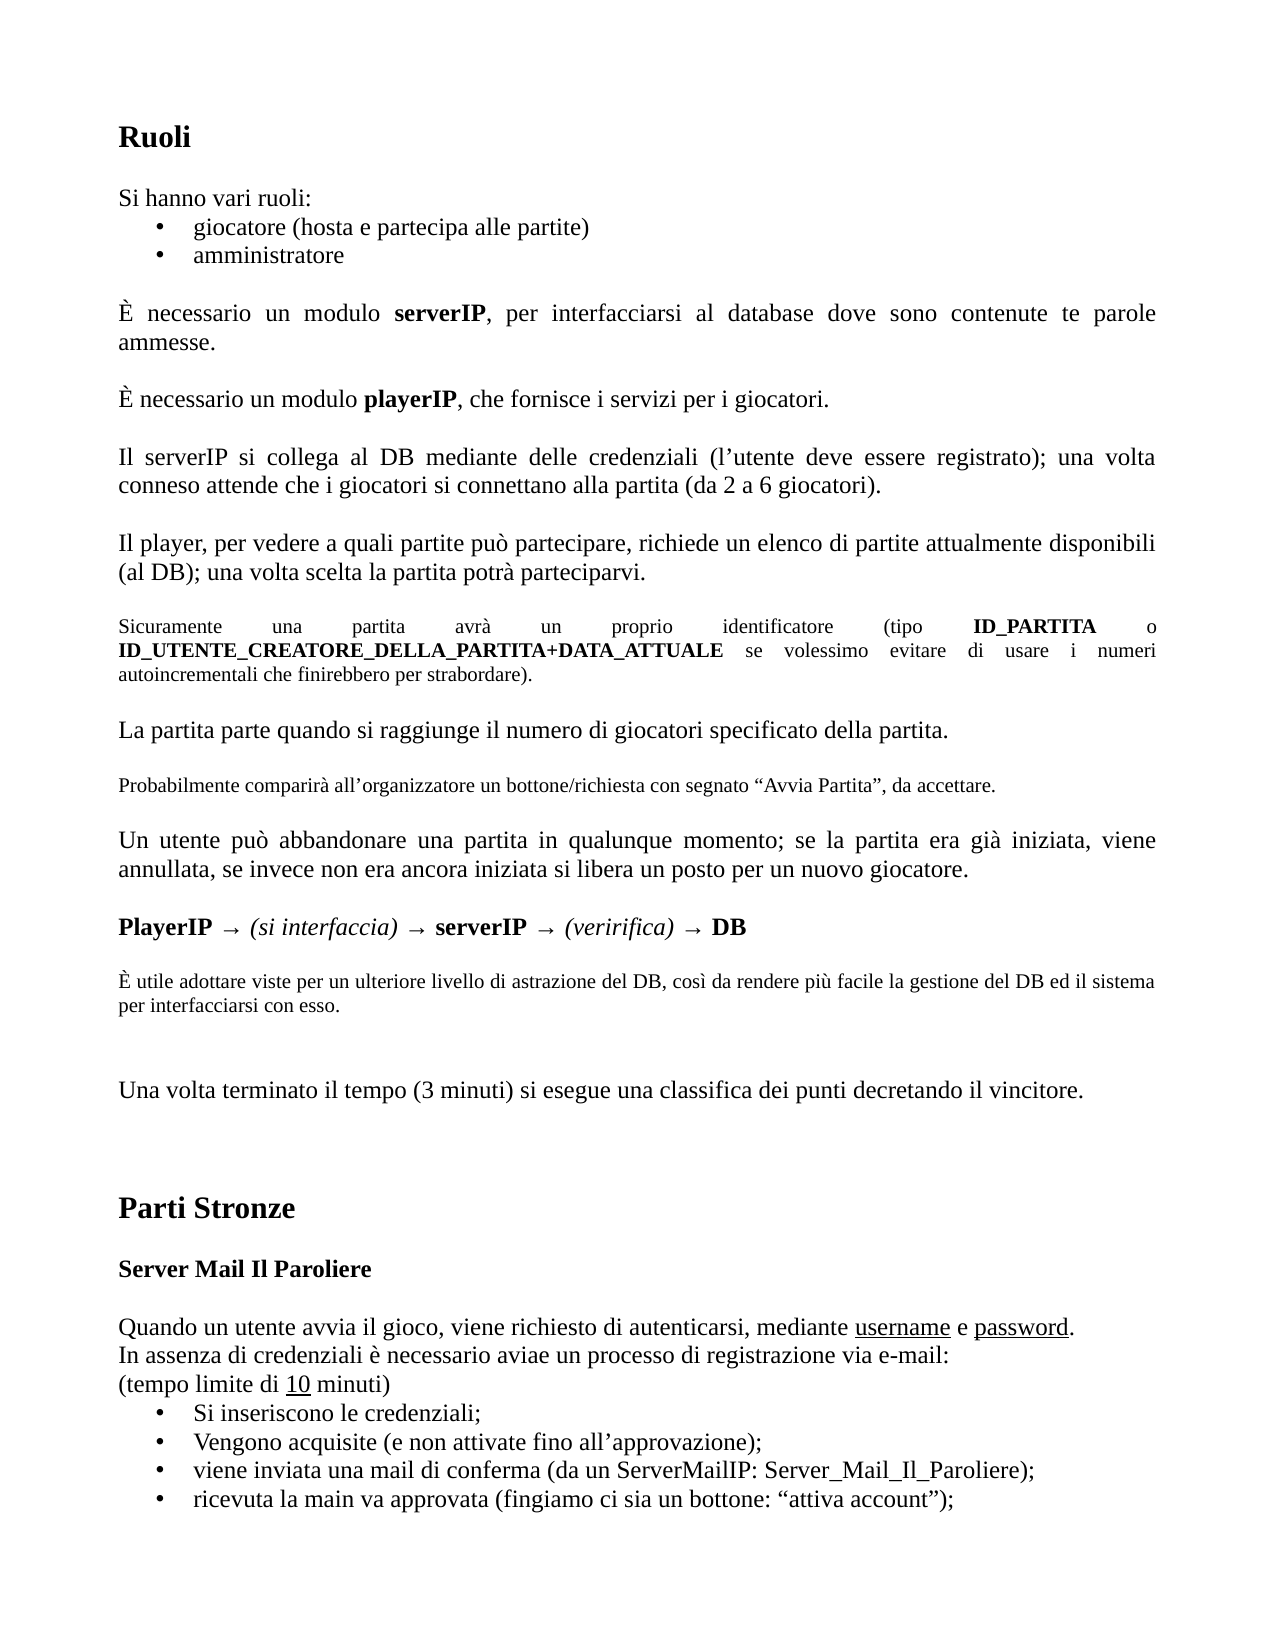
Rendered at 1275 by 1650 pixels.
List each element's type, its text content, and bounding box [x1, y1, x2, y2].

text La partita parte quando si raggiunge il numero di giocatori specificato della partita. [118, 715, 1157, 744]
text Si hanno vari ruoli: [118, 183, 1157, 212]
list Vengono acquisite (e non attivate fino all’approvazione); [156, 1427, 1157, 1456]
text PlayerIP → (si interfaccia) → serverIP → (veririfica) → DB [118, 912, 1157, 940]
text È necessario un modulo serverIP, per interfacciarsi al database dove sono contenute te parole ammesse. [118, 298, 1157, 355]
text Quando un utente avvia il gioco, viene richiesto di autenticarsi, mediante username e password. [118, 1312, 1157, 1341]
text È necessario un modulo playerIP, che fornisce i servizi per i giocatori. [118, 384, 1157, 413]
text Il player, per vedere a quali partite può partecipare, richiede un elenco di partite attualmente disponibili (al DB); una volta scelta la partita potrà parteciparvi. [118, 528, 1157, 585]
list viene inviata una mail di conferma (da un ServerMailIP: Server_Mail_Il_Paroliere); [156, 1456, 1157, 1484]
text È utile adottare viste per un ulteriore livello di astrazione del DB, così da rendere più facile la gestione del DB ed il sistema per interfacciarsi con esso. [118, 969, 1157, 1017]
text Un utente può abbandonare una partita in qualunque momento; se la partita era già iniziata, viene annullata, se invece non era ancora iniziata si libera un posto per un nuovo giocatore. [118, 825, 1157, 883]
list amministratore [156, 240, 1157, 269]
list Si inseriscono le credenziali; [156, 1398, 1157, 1427]
text In assenza di credenziali è necessario aviae un processo di registrazione via e-mail: [118, 1341, 1157, 1369]
list giocatore (hosta e partecipa alle partite) [156, 212, 1157, 240]
text (tempo limite di 10 minuti) [118, 1369, 1157, 1398]
text Server Mail Il Paroliere [118, 1254, 1157, 1283]
text Ruoli [118, 118, 1157, 154]
text Parti Stronze [118, 1190, 1157, 1226]
text Probabilmente comparirà all’organizzatore un bottone/richiesta con segnato “Avvia Partita”, da accettare. [118, 772, 1157, 797]
text Sicuramente una partita avrà un proprio identificatore (tipo ID_PARTITA o ID_UTENTE_CREATORE_DELLA_PARTITA+DATA_ATTUALE se volessimo evitare di usare i numeri autoincrementali che finirebbero per strabordare). [118, 614, 1157, 686]
list ricevuta la main va approvata (fingiamo ci sia un bottone: “attiva account”); [156, 1484, 1157, 1513]
text Una volta terminato il tempo (3 minuti) si esegue una classifica dei punti decretando il vincitore. [118, 1075, 1157, 1103]
text Il serverIP si collega al DB mediante delle credenziali (l’utente deve essere registrato); una volta conneso attende che i giocatori si connettano alla partita (da 2 a 6 giocatori). [118, 442, 1157, 499]
